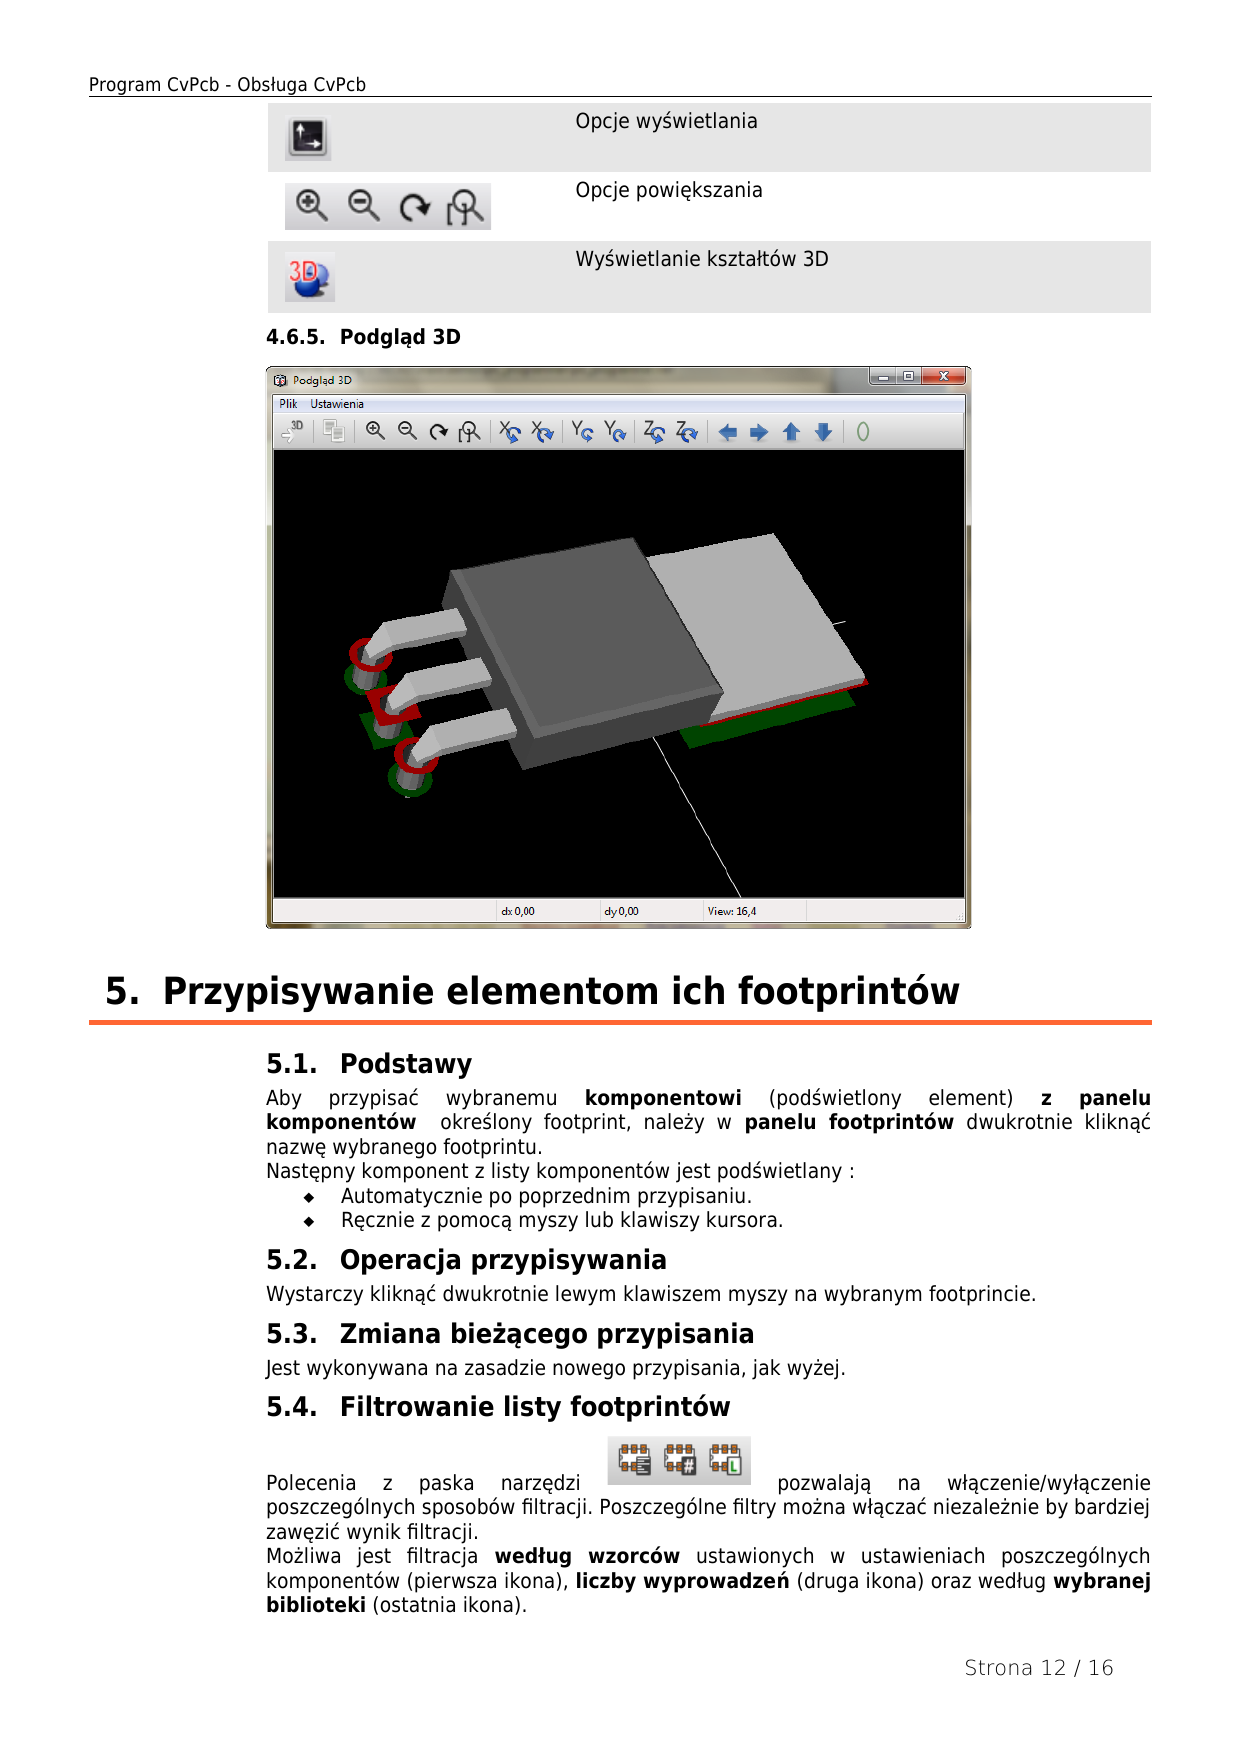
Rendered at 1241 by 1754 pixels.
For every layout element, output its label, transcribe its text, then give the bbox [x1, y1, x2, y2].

table_header [268, 103, 558, 172]
text Polecenia z paska narzędzi pozwalają na włączenie/wyłączenie poszczególnych sposobów filtracji. Poszczególne filtry można włączać niezależnie by bardziej zawęzić wynik filtracji. [266, 1429, 1152, 1544]
picture [607, 1435, 751, 1485]
picture [285, 252, 336, 302]
subtitle Filtrowanie listy footprintów [266, 1392, 1152, 1423]
text Możliwa jest filtracja według wzorców ustawionych w ustawieniach poszczególnych komponentów (pierwsza ikona), liczby wyprowadzeń (druga ikona) oraz według wybranej biblioteki (ostatnia ikona). [266, 1544, 1152, 1617]
subtitle Przypisywanie elementom ich footprintów [88, 964, 1152, 1025]
subtitle Podgląd 3D [266, 324, 1152, 349]
list Automatycznie po poprzednim przypisaniu. [303, 1184, 1152, 1208]
text Wystarczy kliknąć dwukrotnie lewym klawiszem myszy na wybranym footprincie. [266, 1282, 1152, 1306]
picture [285, 183, 492, 230]
subtitle Podstawy [266, 1048, 1152, 1080]
subtitle Zmiana bieżącego przypisania [266, 1318, 1152, 1349]
table_cell [268, 241, 558, 313]
subtitle Operacja przypisywania [266, 1244, 1152, 1276]
table_cell Wyświetlanie kształtów 3D [558, 241, 1151, 313]
table_cell Opcje powiększania [558, 172, 1151, 241]
table_cell [268, 172, 558, 241]
list Ręcznie z pomocą myszy lub klawiszy kursora. [303, 1208, 1152, 1233]
text Następny komponent z listy komponentów jest podświetlany : [266, 1159, 1152, 1184]
text Aby przypisać wybranemu komponentowi (podświetlony element) z panelu komponentów określony footprint, należy w panelu footprintów dwukrotnie kliknąć nazwę wybranego footprintu. [266, 1086, 1152, 1159]
picture [285, 115, 332, 161]
text Jest wykonywana na zasadzie nowego przypisania, jak wyżej. [266, 1356, 1152, 1380]
picture [265, 366, 972, 929]
table_header Opcje wyświetlania [558, 103, 1151, 172]
